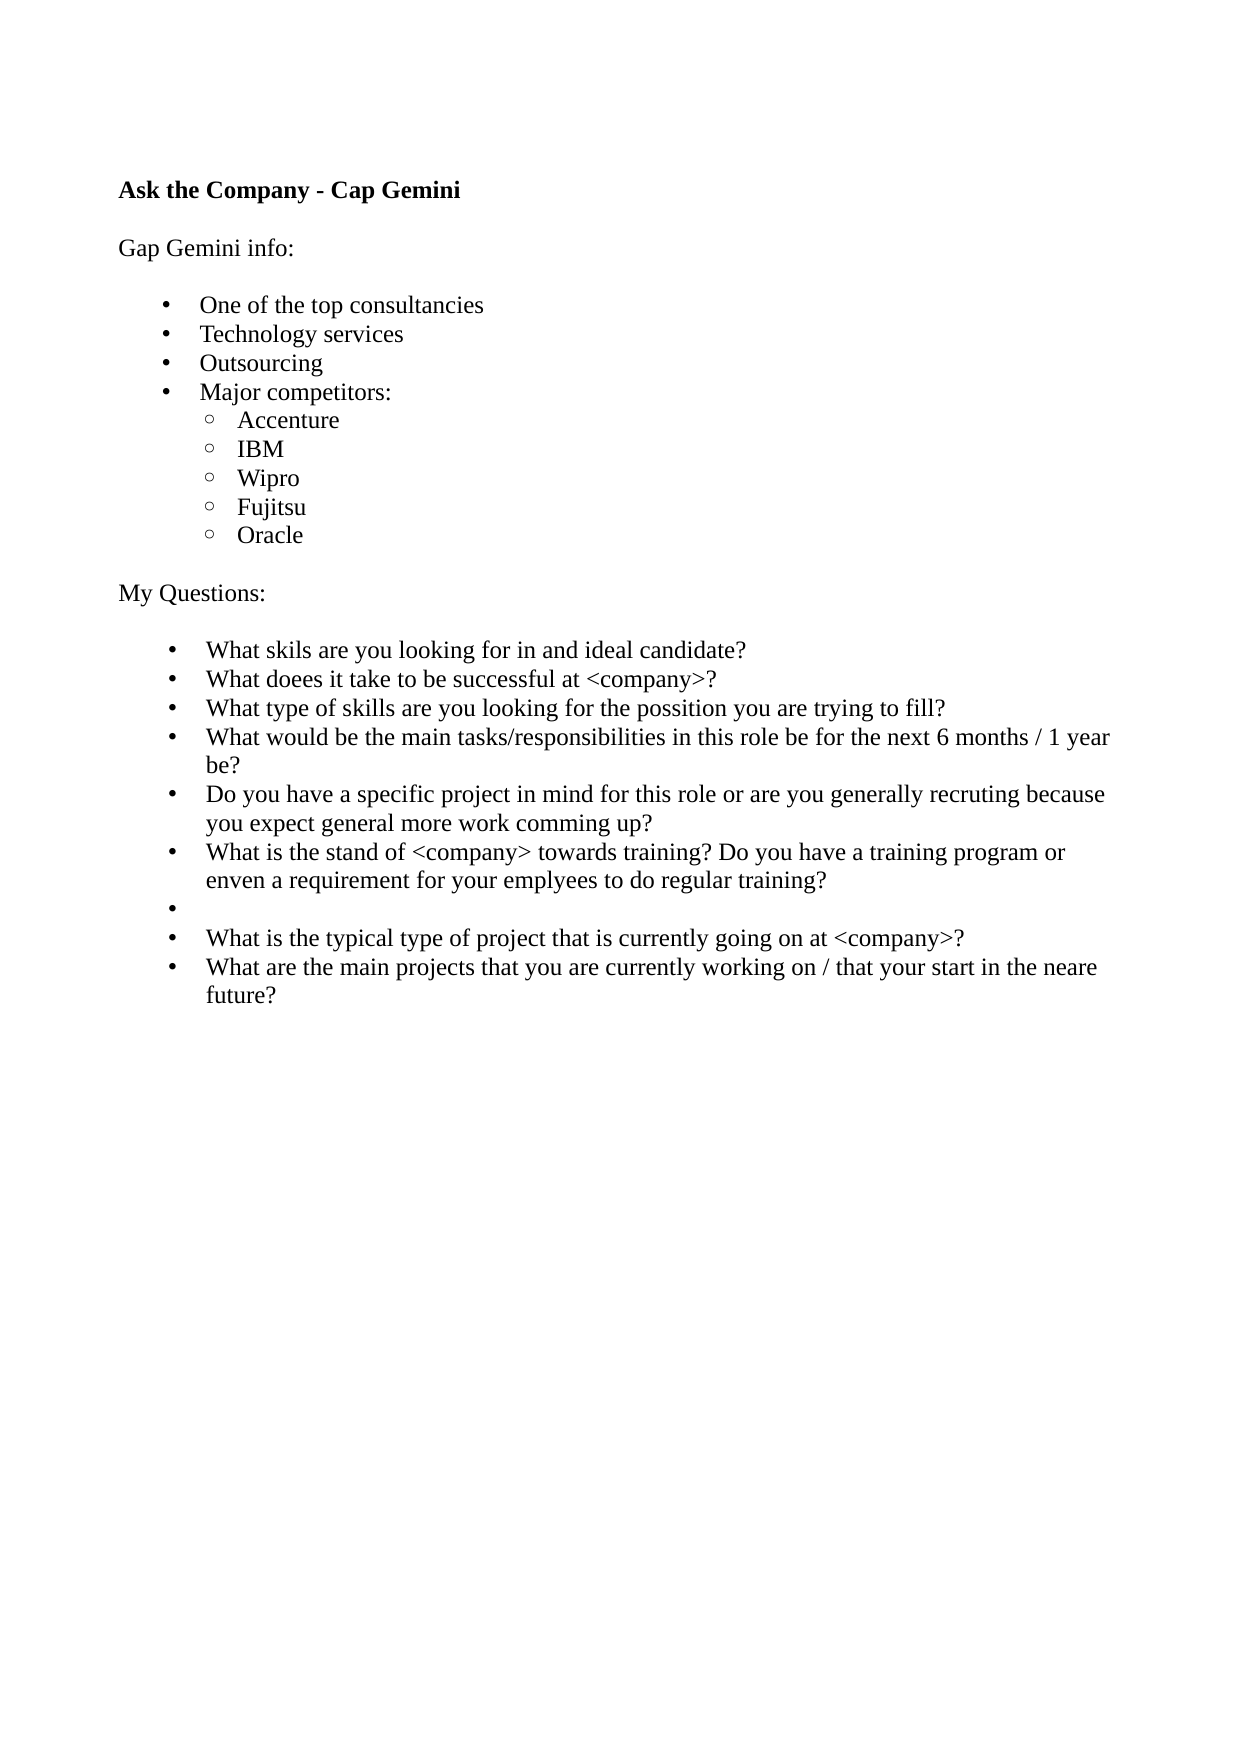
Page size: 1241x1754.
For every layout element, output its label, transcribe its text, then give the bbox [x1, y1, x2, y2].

list Outsourcing [162, 348, 1122, 377]
list What skils are you looking for in and ideal candidate? [168, 636, 1122, 664]
list Technology services [162, 319, 1122, 348]
list What is the stand of <company> towards training? Do you have a training program or enven a requirement for your emplyees to do regular training? [168, 837, 1122, 894]
list Oracle [199, 521, 1122, 549]
list Fujitsu [199, 492, 1122, 521]
list Do you have a specific project in mind for this role or are you generally recruting because you expect general more work comming up? [168, 779, 1122, 837]
list What doees it take to be successful at <company>? [168, 664, 1122, 693]
list What are the main projects that you are currently working on / that your start in the neare future? [168, 952, 1122, 1009]
list What would be the main tasks/responsibilities in this role be for the next 6 months / 1 year be? [168, 722, 1122, 779]
list What is the typical type of project that is currently going on at <company>? [168, 923, 1122, 952]
list Accenture [199, 406, 1122, 434]
text Ask the Company - Cap Gemini [118, 176, 1122, 204]
list IBM [199, 434, 1122, 463]
list One of the top consultancies [162, 291, 1122, 319]
list What type of skills are you looking for the possition you are trying to fill? [168, 693, 1122, 722]
list Major competitors: [162, 377, 1122, 406]
list Wipro [199, 463, 1122, 492]
text Gap Gemini info: [118, 233, 1122, 262]
text My Questions: [118, 578, 1122, 607]
